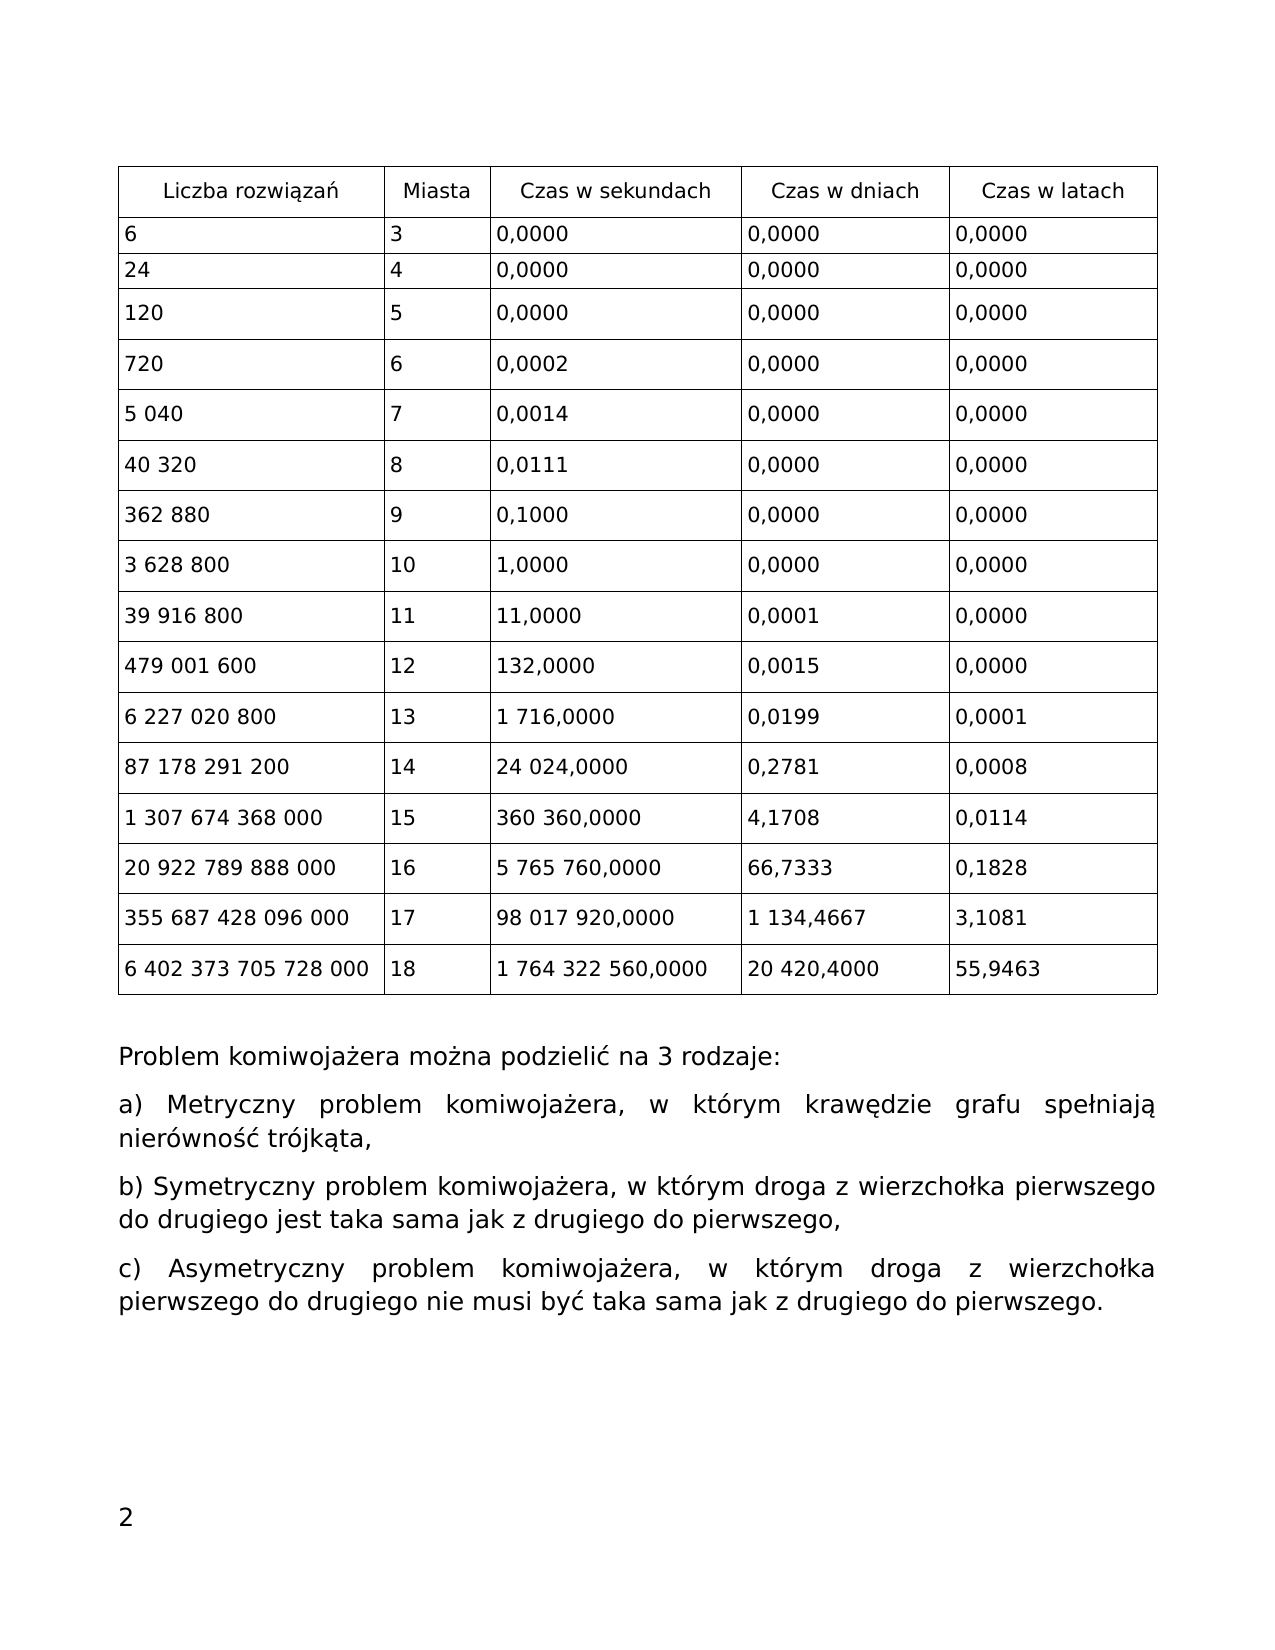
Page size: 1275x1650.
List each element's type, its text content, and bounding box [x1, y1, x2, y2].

table_header Liczba rozwiązań [119, 167, 384, 217]
table_cell 0,0000 [742, 340, 949, 389]
table_cell 0,0001 [742, 592, 949, 641]
table_cell 120 [119, 289, 384, 339]
table_cell 1 716,0000 [491, 693, 741, 742]
table_cell 20 922 789 888 000 [119, 844, 384, 893]
table_cell 9 [385, 491, 490, 540]
table_cell 4,1708 [742, 794, 949, 843]
table_cell 18 [385, 945, 490, 994]
table_cell 0,0000 [491, 254, 741, 288]
table_cell 10 [385, 541, 490, 591]
table_cell 12 [385, 642, 490, 692]
table_cell 0,0000 [950, 218, 1157, 252]
table_cell 0,0000 [950, 541, 1157, 591]
table_cell 98 017 920,0000 [491, 894, 741, 944]
text a) Metryczny problem komiwojażera, w którym krawędzie grafu spełniają nierówność trójkąta, [118, 1091, 1157, 1153]
table_cell 5 765 760,0000 [491, 844, 741, 893]
table_cell 0,2781 [742, 743, 949, 792]
table_cell 1 307 674 368 000 [119, 794, 384, 843]
table_cell 40 320 [119, 441, 384, 490]
table_cell 0,0001 [950, 693, 1157, 742]
table_header Czas w sekundach [491, 167, 741, 217]
table_cell 355 687 428 096 000 [119, 894, 384, 944]
table_cell 1 764 322 560,0000 [491, 945, 741, 994]
table_cell 55,9463 [950, 945, 1157, 994]
table_cell 0,0000 [742, 218, 949, 252]
table_cell 5 [385, 289, 490, 339]
table_header Czas w dniach [742, 167, 949, 217]
table_cell 7 [385, 390, 490, 439]
table_cell 0,0111 [491, 441, 741, 490]
table_cell 0,1000 [491, 491, 741, 540]
table_cell 15 [385, 794, 490, 843]
table_cell 0,0000 [742, 541, 949, 591]
table_cell 0,0000 [950, 254, 1157, 288]
text b) Symetryczny problem komiwojażera, w którym droga z wierzchołka pierwszego do drugiego jest taka sama jak z drugiego do pierwszego, [118, 1172, 1157, 1235]
table_cell 479 001 600 [119, 642, 384, 692]
table_cell 17 [385, 894, 490, 944]
table_cell 0,0000 [950, 340, 1157, 389]
table_cell 0,0000 [742, 289, 949, 339]
table_cell 3,1081 [950, 894, 1157, 944]
table_header Czas w latach [950, 167, 1157, 217]
text Problem komiwojażera można podzielić na 3 rodzaje: [118, 1042, 1157, 1072]
table_cell 0,0000 [491, 289, 741, 339]
table_cell 5 040 [119, 390, 384, 439]
table_cell 0,0015 [742, 642, 949, 692]
table_cell 0,0000 [491, 218, 741, 252]
table_header Miasta [385, 167, 490, 217]
table_cell 0,0000 [950, 441, 1157, 490]
table_cell 3 [385, 218, 490, 252]
table_cell 1,0000 [491, 541, 741, 591]
table_cell 362 880 [119, 491, 384, 540]
table_cell 87 178 291 200 [119, 743, 384, 792]
table_cell 1 134,4667 [742, 894, 949, 944]
table_cell 4 [385, 254, 490, 288]
table_cell 11,0000 [491, 592, 741, 641]
table_cell 0,0000 [950, 390, 1157, 439]
table_cell 13 [385, 693, 490, 742]
table_cell 6 227 020 800 [119, 693, 384, 742]
table_cell 0,0002 [491, 340, 741, 389]
table_cell 0,0199 [742, 693, 949, 742]
table_cell 0,0000 [742, 390, 949, 439]
table_cell 0,0008 [950, 743, 1157, 792]
table_cell 0,0000 [742, 441, 949, 490]
table_cell 360 360,0000 [491, 794, 741, 843]
table_cell 0,0014 [491, 390, 741, 439]
table_cell 0,0114 [950, 794, 1157, 843]
table_cell 11 [385, 592, 490, 641]
table_cell 0,0000 [950, 592, 1157, 641]
table_cell 0,0000 [950, 289, 1157, 339]
table_cell 66,7333 [742, 844, 949, 893]
table_cell 24 024,0000 [491, 743, 741, 792]
table_cell 720 [119, 340, 384, 389]
table_cell 39 916 800 [119, 592, 384, 641]
table_cell 0,0000 [742, 254, 949, 288]
table_cell 6 402 373 705 728 000 [119, 945, 384, 994]
table_cell 3 628 800 [119, 541, 384, 591]
table_cell 0,0000 [950, 491, 1157, 540]
table_cell 14 [385, 743, 490, 792]
table_cell 0,0000 [742, 491, 949, 540]
table_cell 8 [385, 441, 490, 490]
table_cell 20 420,4000 [742, 945, 949, 994]
table_cell 0,0000 [950, 642, 1157, 692]
table_cell 6 [385, 340, 490, 389]
table_cell 132,0000 [491, 642, 741, 692]
text c) Asymetryczny problem komiwojażera, w którym droga z wierzchołka pierwszego do drugiego nie musi być taka sama jak z drugiego do pierwszego. [118, 1254, 1157, 1317]
table_cell 24 [119, 254, 384, 288]
table_cell 16 [385, 844, 490, 893]
table_cell 6 [119, 218, 384, 252]
table_cell 0,1828 [950, 844, 1157, 893]
